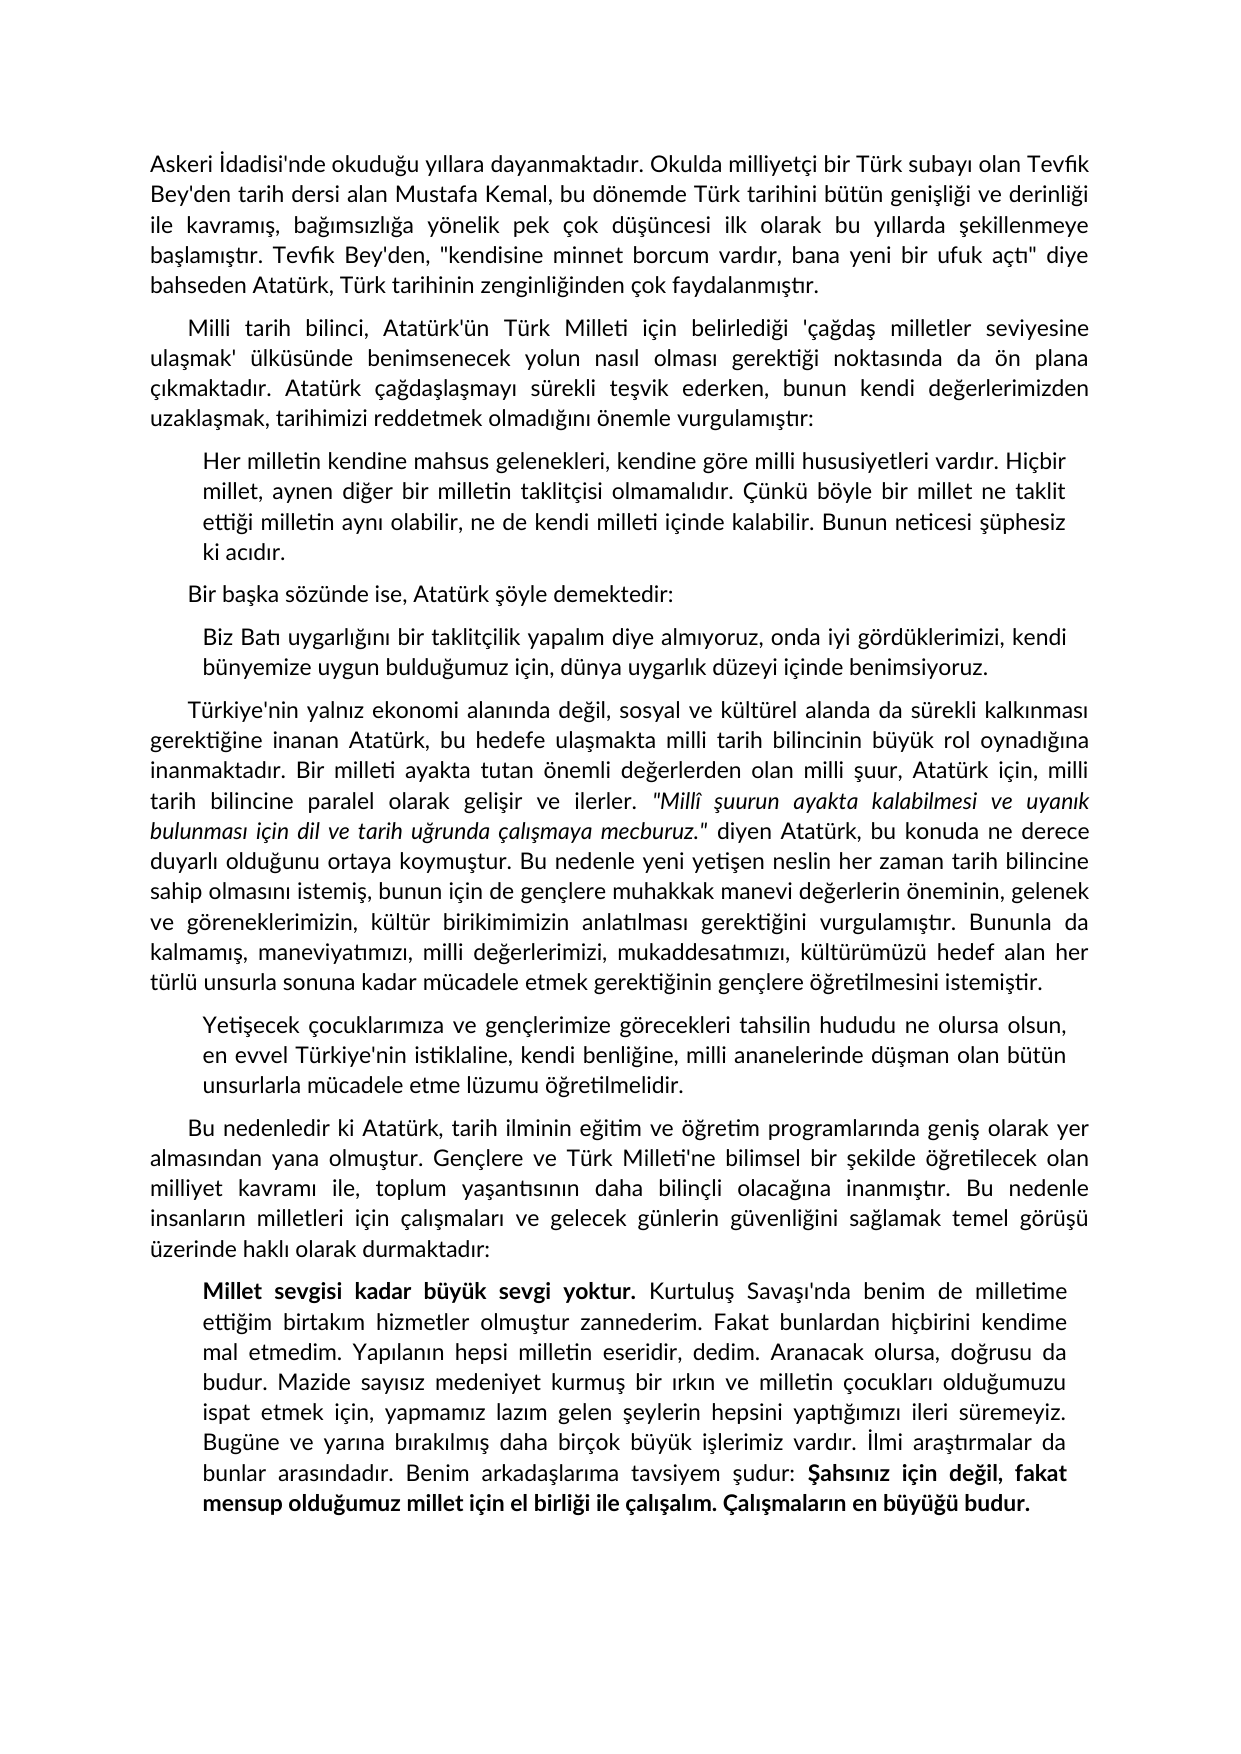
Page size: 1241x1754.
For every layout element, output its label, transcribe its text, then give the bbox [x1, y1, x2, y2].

text Türkiye'nin yalnız ekonomi alanında değil, sosyal ve kültürel alanda da sürekli kalkınması gerektiğine inanan Atatürk, bu hedefe ulaşmakta milli tarih bilincinin büyük rol oynadığına inanmaktadır. Bir milleti ayakta tutan önemli değerlerden olan milli şuur, Atatürk için, milli tarih bilincine paralel olarak gelişir ve ilerler. "Millî şuurun ayakta kalabilmesi ve uyanık bulunması için dil ve tarih uğrunda çalışmaya mecburuz." diyen Atatürk, bu konuda ne derece duyarlı olduğunu ortaya koymuştur. Bu nedenle yeni yetişen neslin her zaman tarih bilincine sahip olmasını istemiş, bunun için de gençlere muhakkak manevi değerlerin öneminin, gelenek ve göreneklerimizin, kültür birikimimizin anlatılması gerektiğini vurgulamıştır. Bununla da kalmamış, maneviyatımızı, milli değerlerimizi, mukaddesatımızı, kültürümüzü hedef alan her türlü unsurla sonuna kadar mücadele etmek gerektiğinin gençlere öğretilmesini istemiştir. [150, 696, 1090, 995]
text Her milletin kendine mahsus gelenekleri, kendine göre milli hususiyetleri vardır. Hiçbir millet, aynen diğer bir milletin taklitçisi olmamalıdır. Çünkü böyle bir millet ne taklit ettiği milletin aynı olabilir, ne de kendi milleti içinde kalabilir. Bunun neticesi şüphesiz ki acıdır. [202, 447, 1068, 565]
text Bir başka sözünde ise, Atatürk şöyle demektedir: [150, 580, 1090, 608]
text Biz Batı uygarlığını bir taklitçilik yapalım diye almıyoruz, onda iyi gördüklerimizi, kendi bünyemize uygun bulduğumuz için, dünya uygarlık düzeyi içinde benimsiyoruz. [202, 623, 1068, 681]
text Bu nedenledir ki Atatürk, tarih ilminin eğitim ve öğretim programlarında geniş olarak yer almasından yana olmuştur. Gençlere ve Türk Milleti'ne bilimsel bir şekilde öğretilecek olan milliyet kavramı ile, toplum yaşantısının daha bilinçli olacağına inanmıştır. Bu nedenle insanların milletleri için çalışmaları ve gelecek günlerin güvenliğini sağlamak temel görüşü üzerinde haklı olarak durmaktadır: [150, 1113, 1090, 1262]
text Milli tarih bilinci, Atatürk'ün Türk Milleti için belirlediği 'çağdaş milletler seviyesine ulaşmak' ülküsünde benimsenecek yolun nasıl olması gerektiği noktasında da ön plana çıkmaktadır. Atatürk çağdaşlaşmayı sürekli teşvik ederken, bunun kendi değerlerimizden uzaklaşmak, tarihimizi reddetmek olmadığını önemle vurgulamıştır: [150, 313, 1090, 432]
text Yetişecek çocuklarımıza ve gençlerimize görecekleri tahsilin hududu ne olursa olsun, en evvel Türkiye'nin istiklaline, kendi benliğine, milli ananelerinde düşman olan bütün unsurlarla mücadele etme lüzumu öğretilmelidir. [202, 1010, 1068, 1098]
text Millet sevgisi kadar büyük sevgi yoktur. Kurtuluş Savaşı'nda benim de milletime ettiğim birtakım hizmetler olmuştur zannederim. Fakat bunlardan hiçbirini kendime mal etmedim. Yapılanın hepsi milletin eseridir, dedim. Aranacak olursa, doğrusu da budur. Mazide sayısız medeniyet kurmuş bir ırkın ve milletin çocukları olduğumuzu ispat etmek için, yapmamız lazım gelen şeylerin hepsini yaptığımızı ileri süremeyiz. Bugüne ve yarına bırakılmış daha birçok büyük işlerimiz vardır. İlmi araştırmalar da bunlar arasındadır. Benim arkadaşlarıma tavsiyem şudur: Şahsınız için değil, fakat mensup olduğumuz millet için el birliği ile çalışalım. Çalışmaların en büyüğü budur. [202, 1277, 1068, 1516]
text Askeri İdadisi'nde okuduğu yıllara dayanmaktadır. Okulda milliyetçi bir Türk subayı olan Tevfik Bey'den tarih dersi alan Mustafa Kemal, bu dönemde Türk tarihini bütün genişliği ve derinliği ile kavramış, bağımsızlığa yönelik pek çok düşüncesi ilk olarak bu yıllarda şekillenmeye başlamıştır. Tevfik Bey'den, "kendisine minnet borcum vardır, bana yeni bir ufuk açtı" diye bahseden Atatürk, Türk tarihinin zenginliğinden çok faydalanmıştır. [150, 150, 1090, 298]
